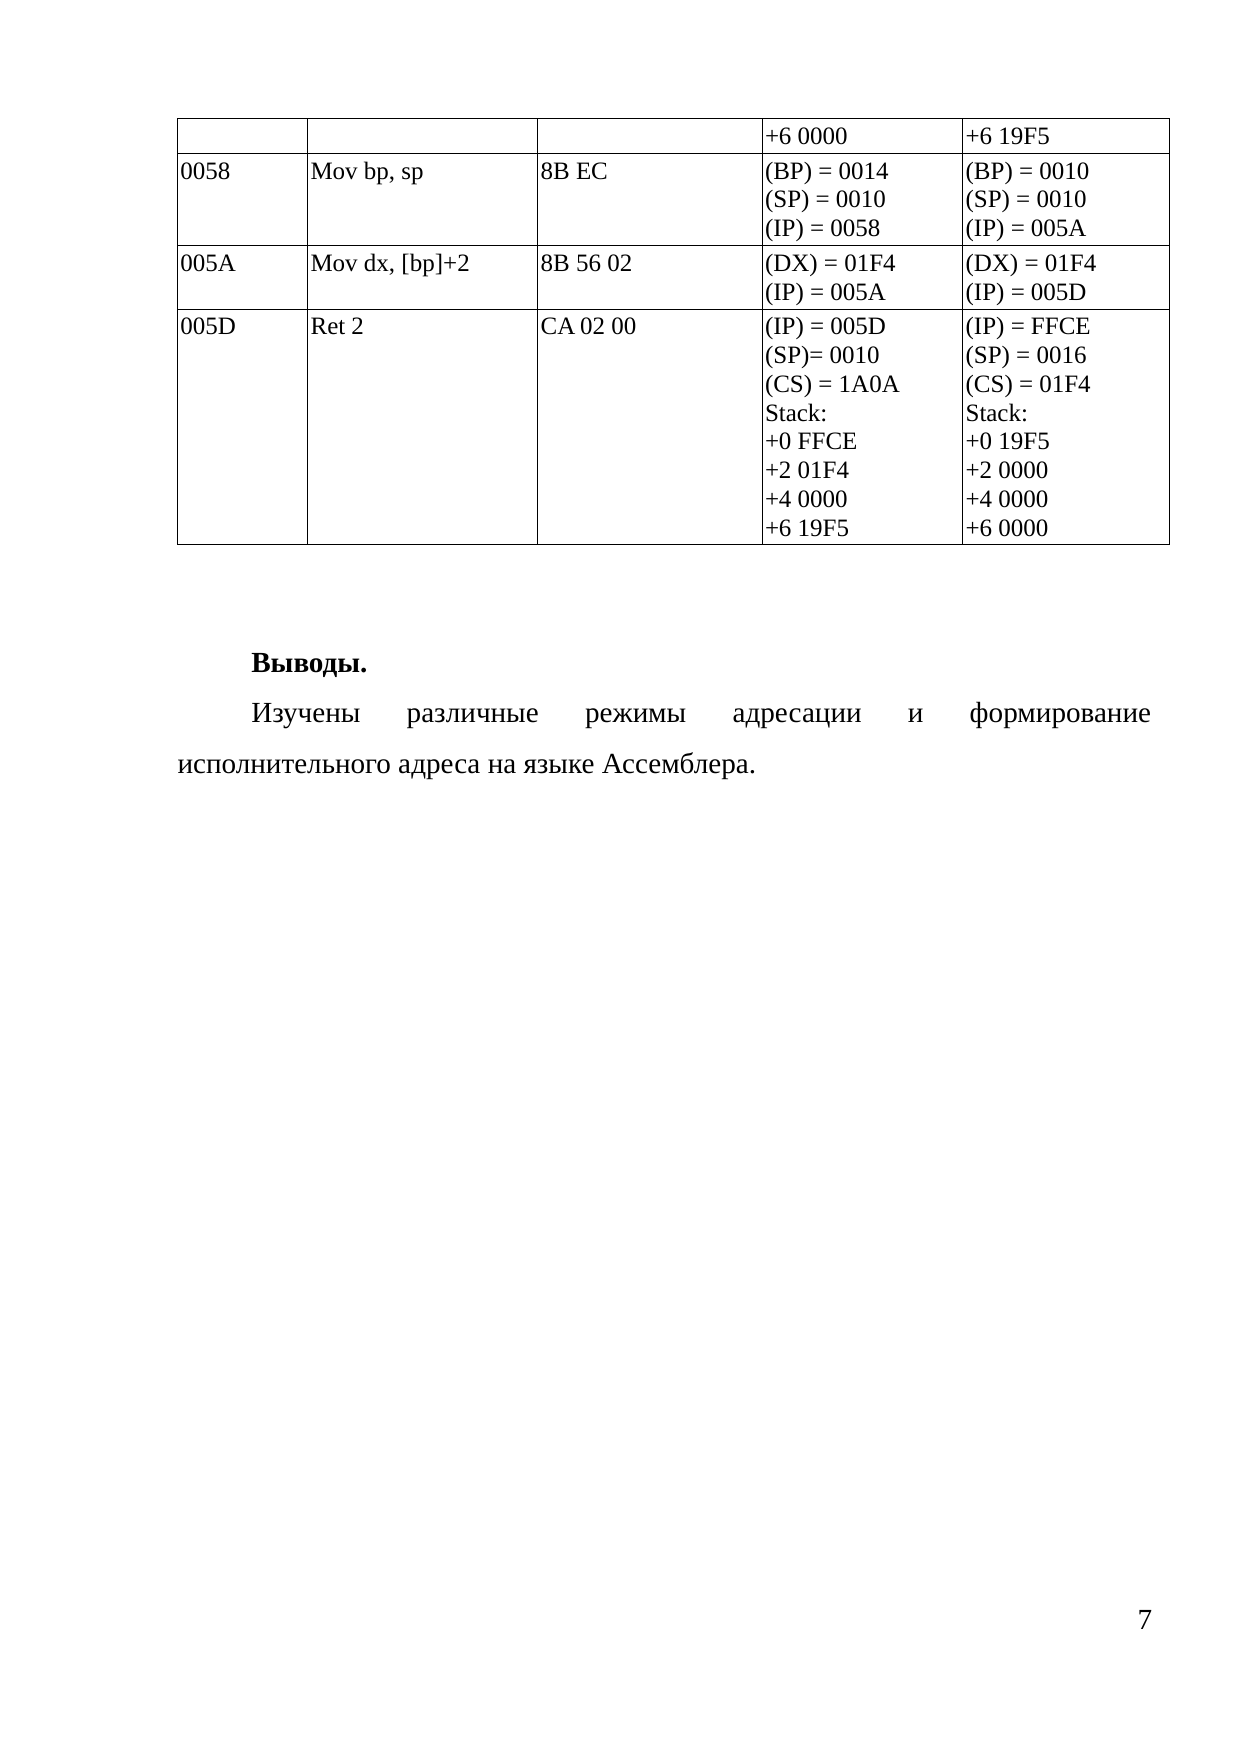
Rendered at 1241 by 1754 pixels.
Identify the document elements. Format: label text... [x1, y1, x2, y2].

table_cell +6 19F5 [963, 119, 1169, 153]
table_cell [308, 119, 537, 153]
table_cell 8B EC [538, 154, 762, 245]
table_cell (BP) = 0010 (SP) = 0010 (IP) = 005A [963, 154, 1169, 245]
table_cell [178, 119, 307, 153]
table_cell 8B 56 02 [538, 246, 762, 308]
table_cell (IP) = 005D (SP)= 0010 (CS) = 1A0A Stack: +0 FFCE +2 01F4 +4 0000 +6 19F5 [763, 310, 962, 544]
table_cell Mov dx, [bp]+2 [308, 246, 537, 308]
table_cell (DX) = 01F4 (IP) = 005A [763, 246, 962, 308]
table_cell (DX) = 01F4 (IP) = 005D [963, 246, 1169, 308]
table_cell +6 0000 [763, 119, 962, 153]
subtitle Выводы. [177, 645, 1152, 679]
table_cell (BP) = 0014 (SP) = 0010 (IP) = 0058 [763, 154, 962, 245]
text Изучены различные режимы адресации и формирование исполнительного адреса на языке Ассемблера. [177, 695, 1152, 779]
table_cell [538, 119, 762, 153]
table_cell 005A [178, 246, 307, 308]
table_cell (IP) = FFCE (SP) = 0016 (CS) = 01F4 Stack: +0 19F5 +2 0000 +4 0000 +6 0000 [963, 310, 1169, 544]
table_cell Ret 2 [308, 310, 537, 544]
table_cell 0058 [178, 154, 307, 245]
table_cell Mov bp, sp [308, 154, 537, 245]
table_cell 005D [178, 310, 307, 544]
table_cell CA 02 00 [538, 310, 762, 544]
